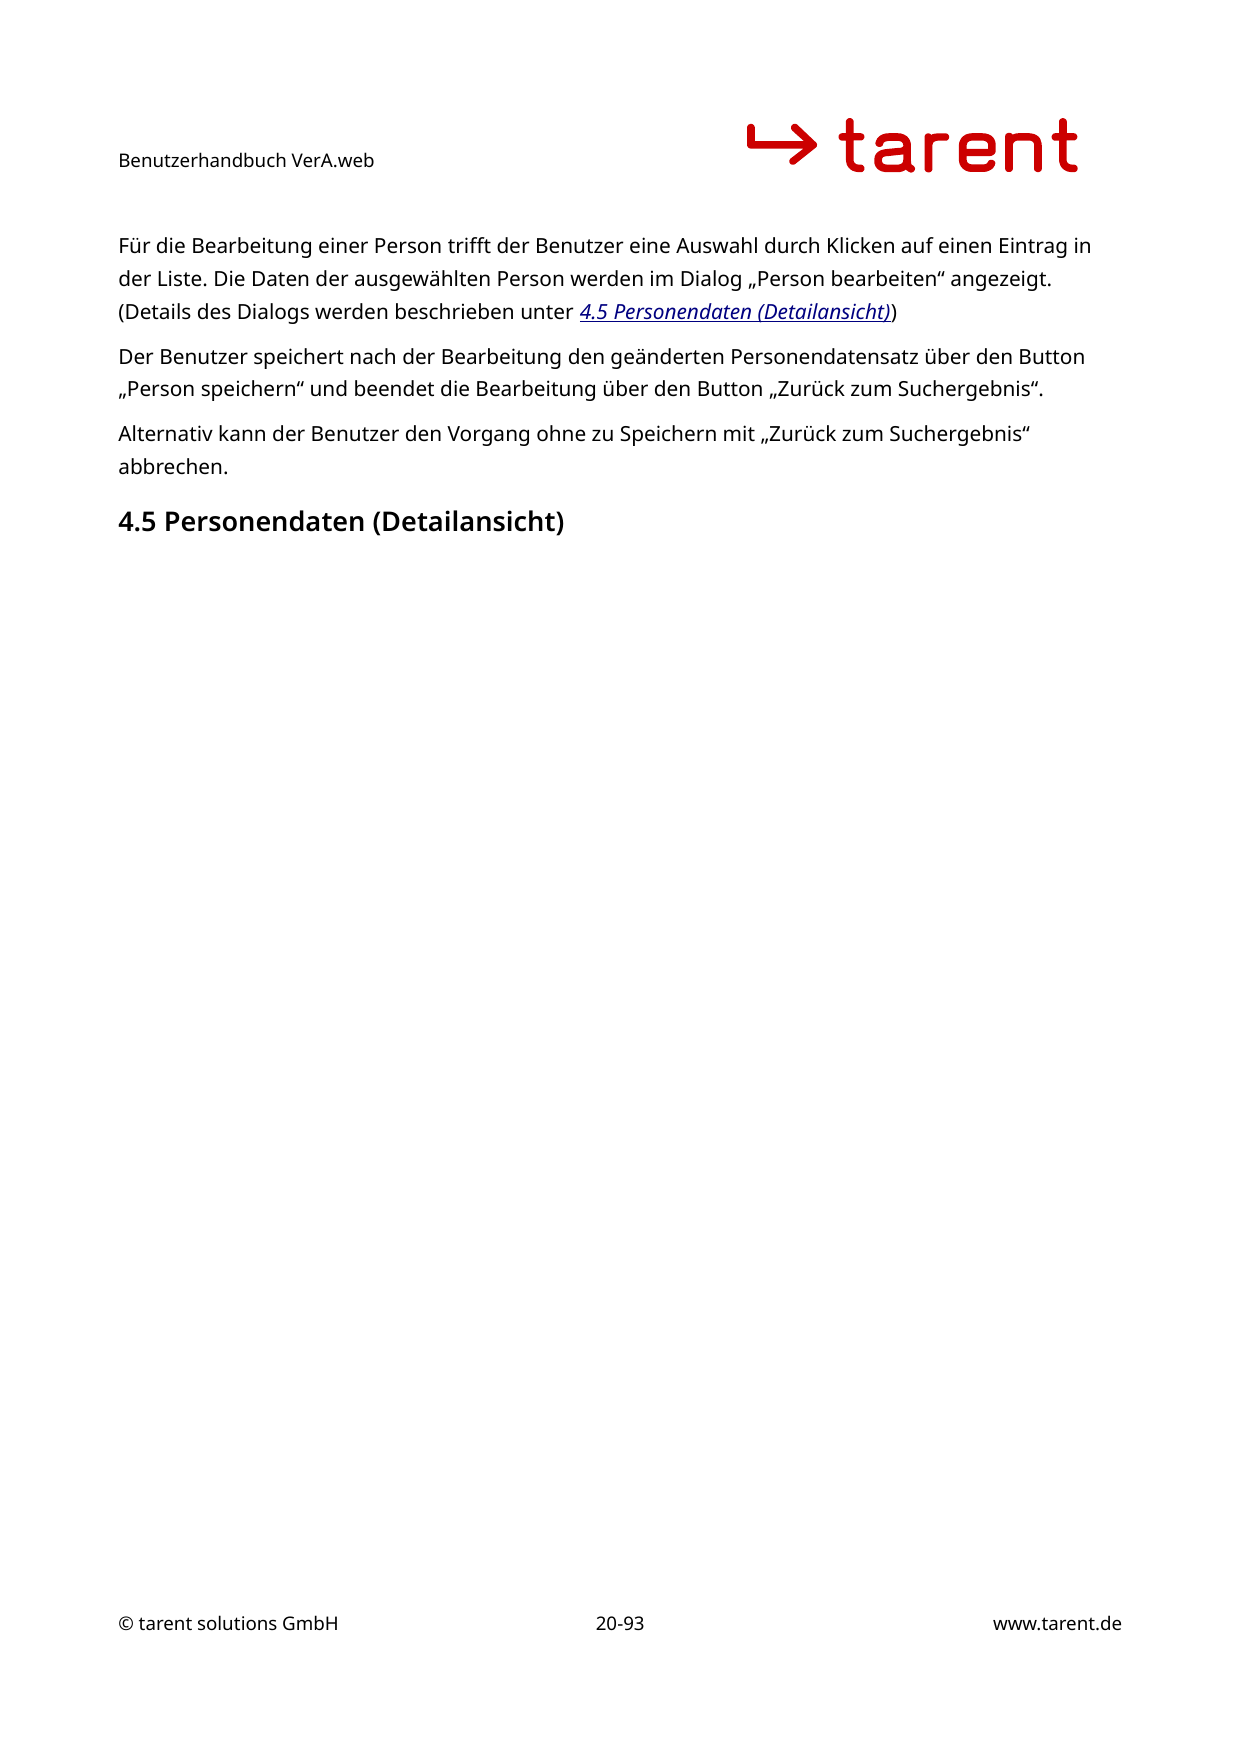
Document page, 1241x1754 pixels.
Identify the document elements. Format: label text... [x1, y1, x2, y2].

text Alternativ kann der Benutzer den Vorgang ohne zu Speichern mit „Zurück zum Suchergebnis“ abbrechen. [118, 419, 1122, 481]
text Für die Bearbeitung einer Person trifft der Benutzer eine Auswahl durch Klicken auf einen Eintrag in der Liste. Die Daten der ausgewählten Person werden im Dialog „Person bearbeiten“ angezeigt. (Details des Dialogs werden beschrieben unter 4.5 Personendaten (Detailansicht)) [118, 232, 1122, 325]
subtitle Personendaten (Detailansicht) [118, 502, 1122, 539]
text Der Benutzer speichert nach der Bearbeitung den geänderten Personendatensatz über den Button „Person speichern“ und beendet die Bearbeitung über den Button „Zurück zum Suchergebnis“. [118, 342, 1122, 403]
